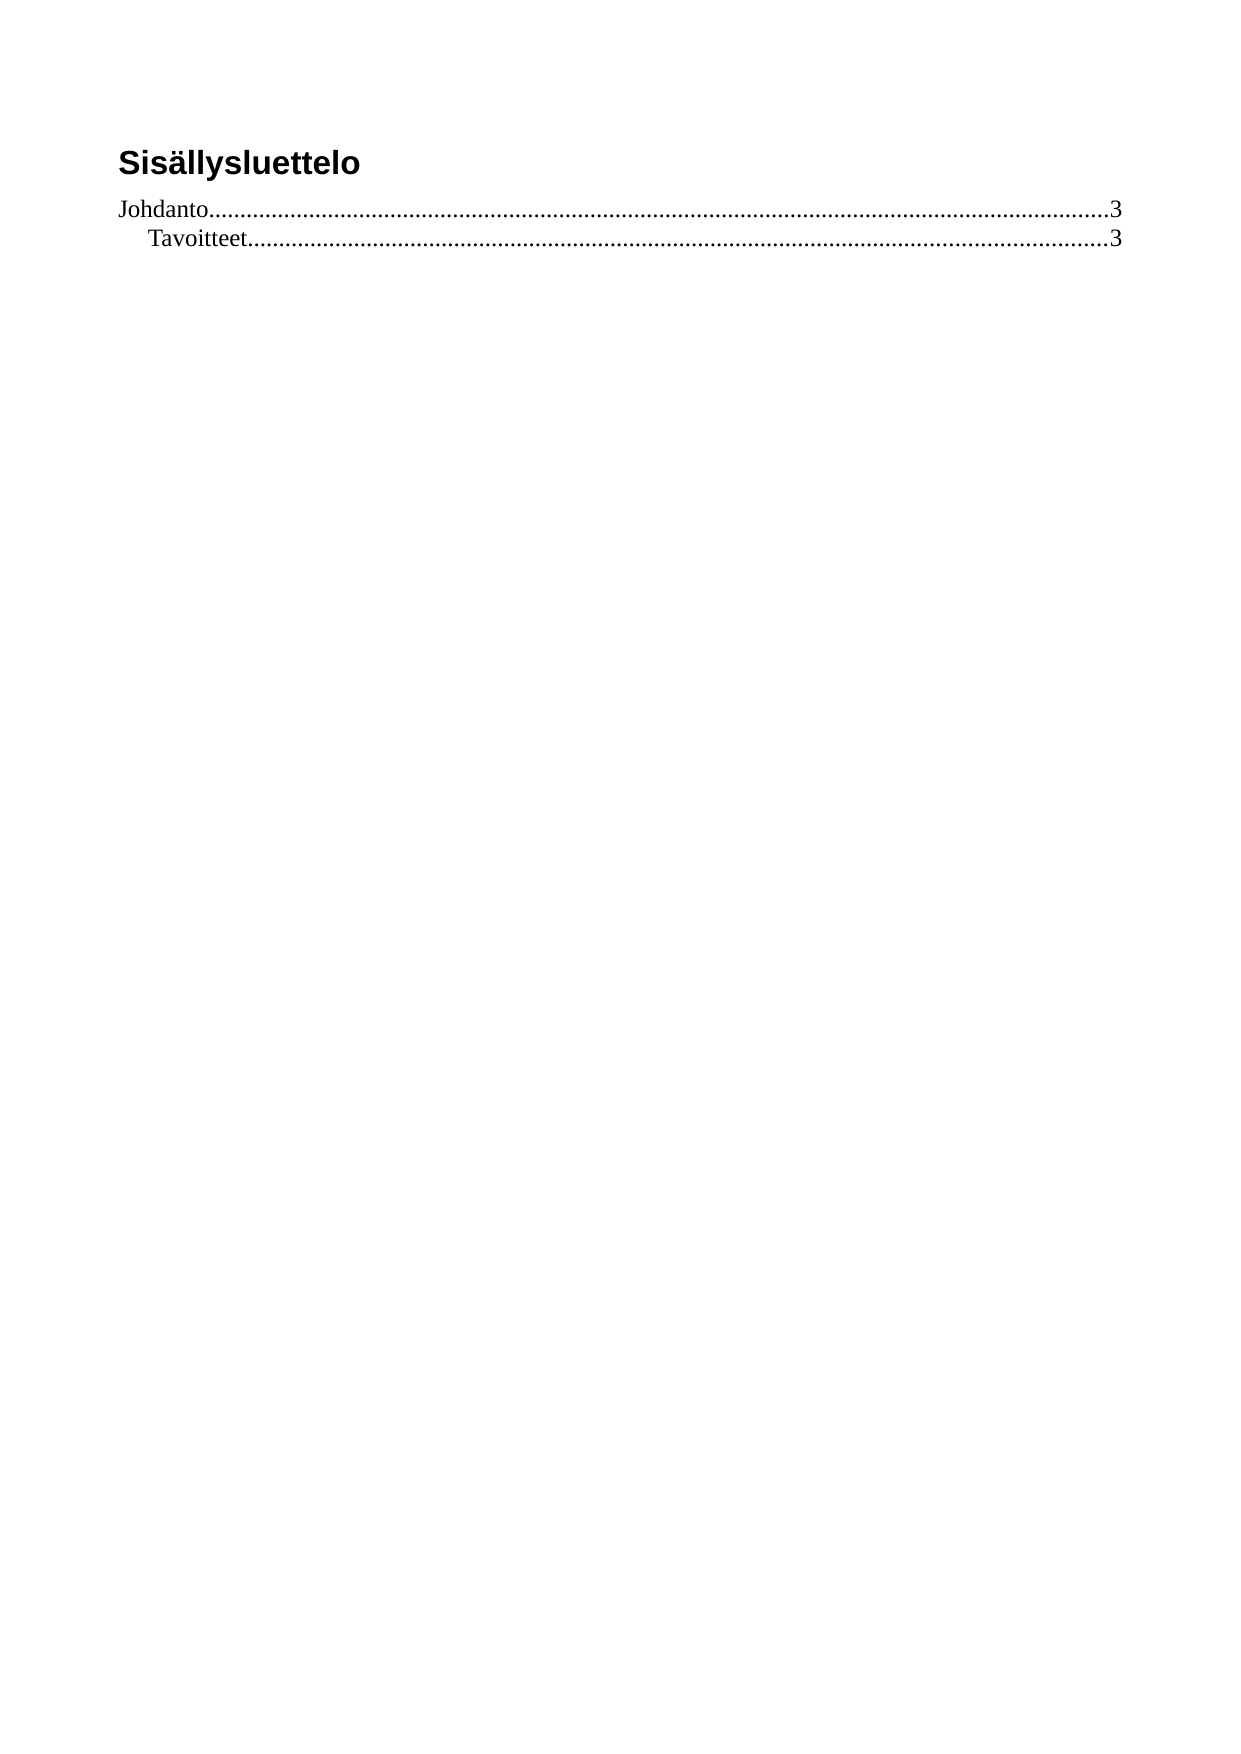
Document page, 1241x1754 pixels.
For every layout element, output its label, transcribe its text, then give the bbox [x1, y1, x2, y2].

text Tavoitteet 3 [148, 223, 1122, 252]
text Johdanto 3 [118, 194, 1122, 223]
subtitle Sisällysluettelo [118, 143, 1122, 182]
